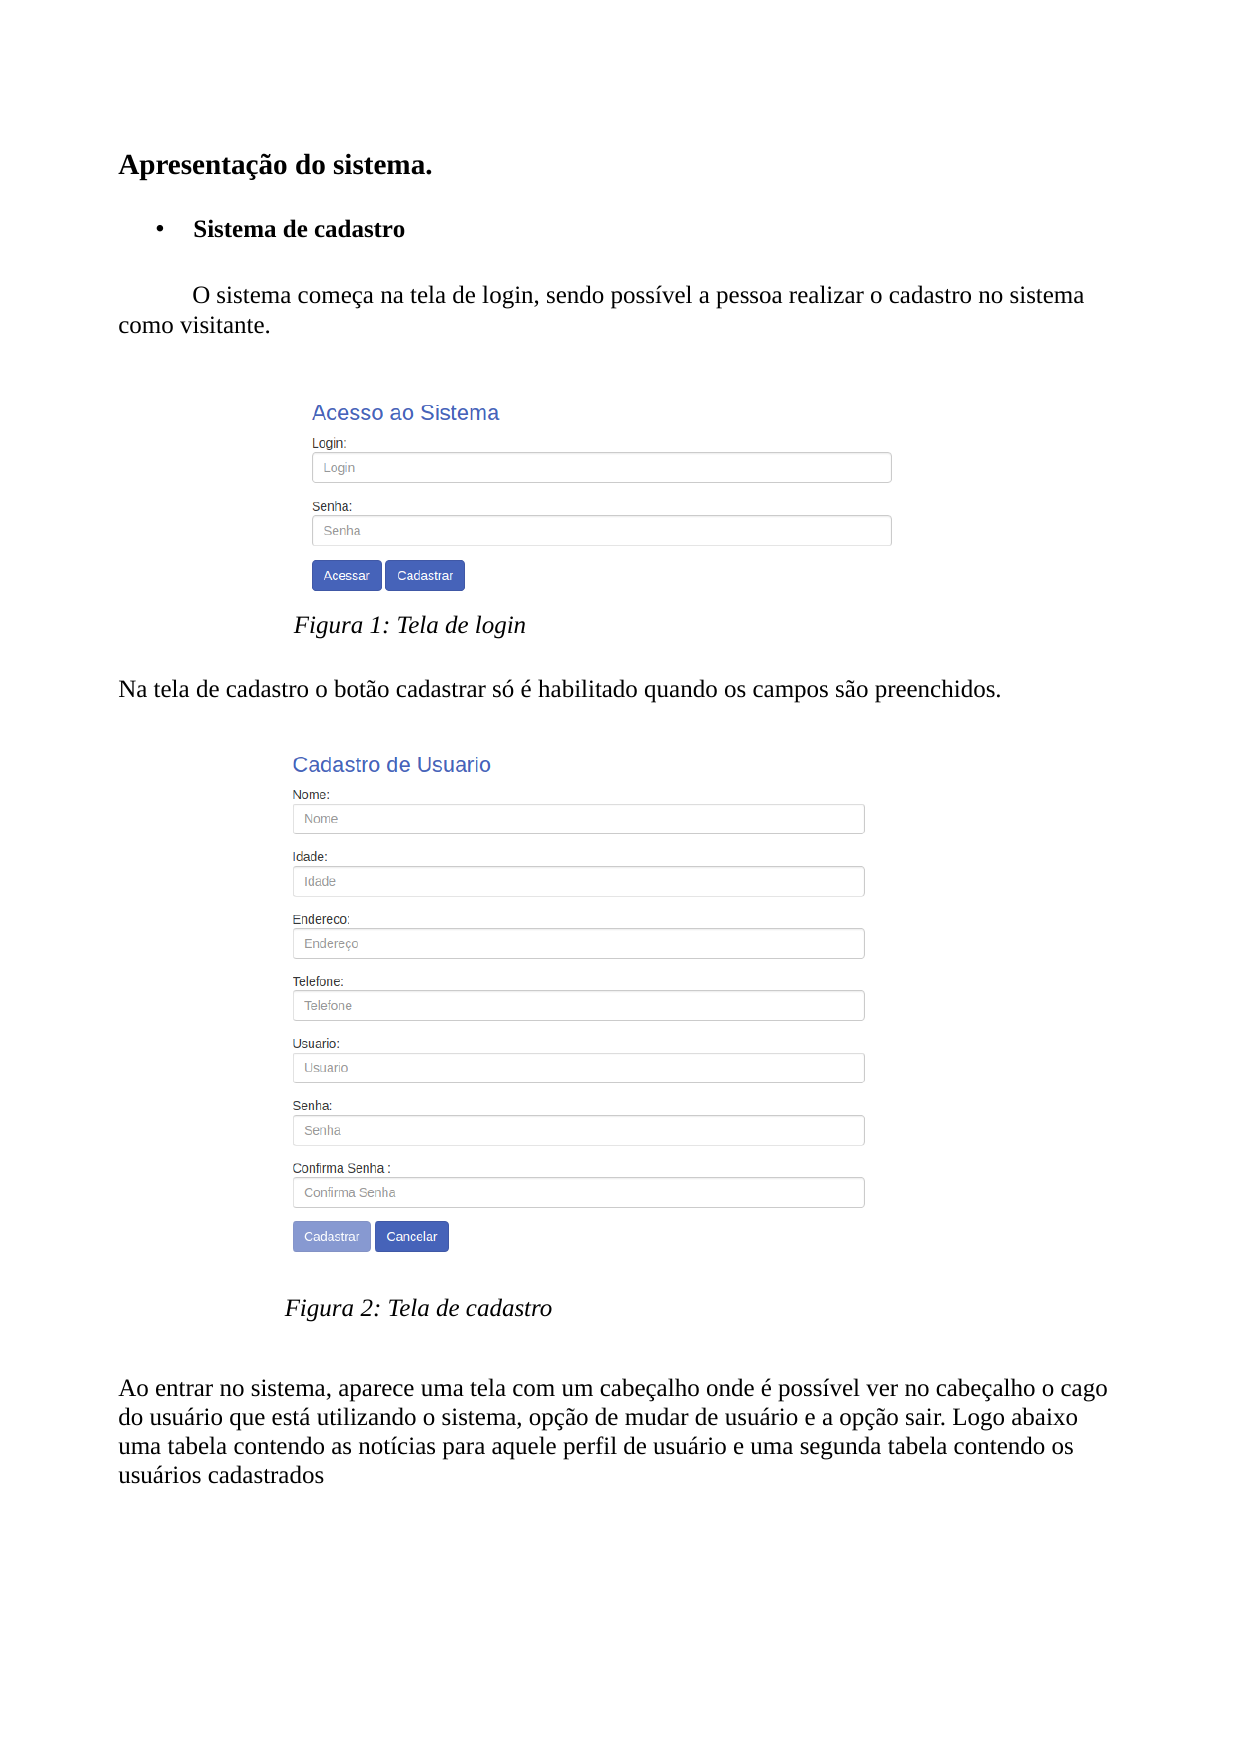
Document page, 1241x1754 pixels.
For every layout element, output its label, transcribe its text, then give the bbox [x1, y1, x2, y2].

text O sistema começa na tela de login, sendo possível a pessoa realizar o cadastro no sistema como visitante. [118, 276, 1122, 338]
text Apresentação do sistema. [118, 147, 1122, 180]
picture [293, 384, 927, 610]
text Ao entrar no sistema, aparece uma tela com um cabeçalho onde é possível ver no cabeçalho o cago do usuário que está utilizando o sistema, opção de mudar de usuário e a opção sair. Logo abaixo uma tabela contendo as notícias para aquele perfil de usuário e uma segunda tabela contendo os usuários cadastrados [118, 1373, 1122, 1488]
picture [284, 741, 881, 1293]
list Sistema de cadastro [156, 214, 1122, 243]
text Figura 1: Tela de login [294, 384, 947, 638]
text Na tela de cadastro o botão cadastrar só é habilitado quando os campos são preenchidos. [118, 674, 1122, 703]
text Figura 2: Tela de cadastro [284, 741, 899, 1322]
